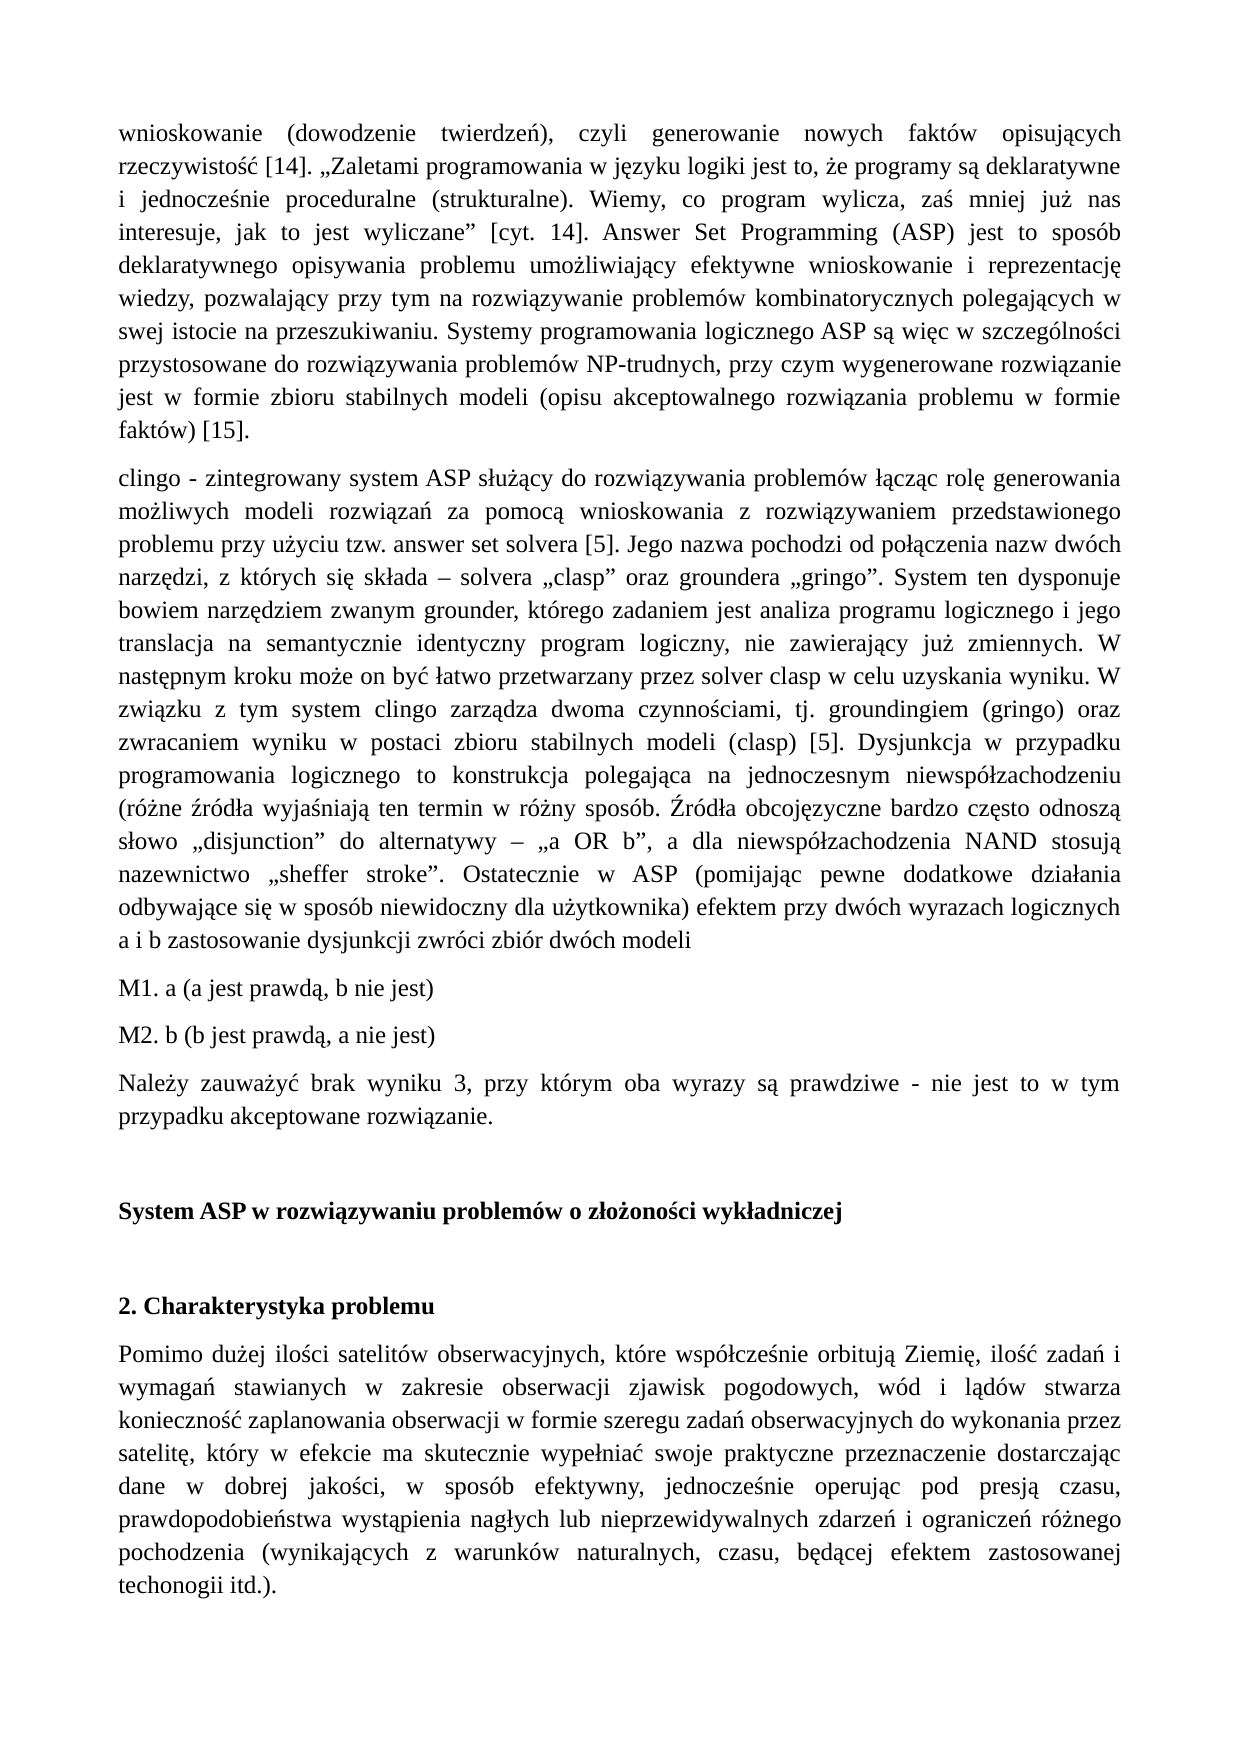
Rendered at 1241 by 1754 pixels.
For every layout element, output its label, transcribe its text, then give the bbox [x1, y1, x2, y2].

text M1. a (a jest prawdą, b nie jest) [118, 973, 1122, 1002]
text wnioskowanie (dowodzenie twierdzeń), czyli generowanie nowych faktów opisujących rzeczywistość [14]. „Zaletami programowania w języku logiki jest to, że programy są deklaratywne i jednocześnie proceduralne (strukturalne). Wiemy, co program wylicza, zaś mniej już nas interesuje, jak to jest wyliczane” [cyt. 14]. Answer Set Programming (ASP) jest to sposób deklaratywnego opisywania problemu umożliwiający efektywne wnioskowanie i reprezentację wiedzy, pozwalający przy tym na rozwiązywanie problemów kombinatorycznych polegających w swej istocie na przeszukiwaniu. Systemy programowania logicznego ASP są więc w szczególności przystosowane do rozwiązywania problemów NP-trudnych, przy czym wygenerowane rozwiązanie jest w formie zbioru stabilnych modeli (opisu akceptowalnego rozwiązania problemu w formie faktów) [15]. [118, 118, 1122, 444]
text Należy zauważyć brak wyniku 3, przy którym oba wyrazy są prawdziwe - nie jest to w tym przypadku akceptowane rozwiązanie. [118, 1068, 1122, 1130]
text M2. b (b jest prawdą, a nie jest) [118, 1020, 1122, 1049]
text 2. Charakterystyka problemu [118, 1291, 1122, 1320]
text Pomimo dużej ilości satelitów obserwacyjnych, które współcześnie orbitują Ziemię, ilość zadań i wymagań stawianych w zakresie obserwacji zjawisk pogodowych, wód i lądów stwarza konieczność zaplanowania obserwacji w formie szeregu zadań obserwacyjnych do wykonania przez satelitę, który w efekcie ma skutecznie wypełniać swoje praktyczne przeznaczenie dostarczając dane w dobrej jakości, w sposób efektywny, jednocześnie operując pod presją czasu, prawdopodobieństwa wystąpienia nagłych lub nieprzewidywalnych zdarzeń i ograniczeń różnego pochodzenia (wynikających z warunków naturalnych, czasu, będącej efektem zastosowanej techonogii itd.). [118, 1339, 1122, 1599]
text System ASP w rozwiązywaniu problemów o złożoności wykładniczej [118, 1196, 1122, 1225]
text clingo - zintegrowany system ASP służący do rozwiązywania problemów łącząc rolę generowania możliwych modeli rozwiązań za pomocą wnioskowania z rozwiązywaniem przedstawionego problemu przy użyciu tzw. answer set solvera [5]. Jego nazwa pochodzi od połączenia nazw dwóch narzędzi, z których się składa – solvera „clasp” oraz groundera „gringo”. System ten dysponuje bowiem narzędziem zwanym grounder, którego zadaniem jest analiza programu logicznego i jego translacja na semantycznie identyczny program logiczny, nie zawierający już zmiennych. W następnym kroku może on być łatwo przetwarzany przez solver clasp w celu uzyskania wyniku. W związku z tym system clingo zarządza dwoma czynnościami, tj. groundingiem (gringo) oraz zwracaniem wyniku w postaci zbioru stabilnych modeli (clasp) [5]. Dysjunkcja w przypadku programowania logicznego to konstrukcja polegająca na jednoczesnym niewspółzachodzeniu (różne źródła wyjaśniają ten termin w różny sposób. Źródła obcojęzyczne bardzo często odnoszą słowo „disjunction” do alternatywy – „a OR b”, a dla niewspółzachodzenia NAND stosują nazewnictwo „sheffer stroke”. Ostatecznie w ASP (pomijając pewne dodatkowe działania odbywające się w sposób niewidoczny dla użytkownika) efektem przy dwóch wyrazach logicznych a i b zastosowanie dysjunkcji zwróci zbiór dwóch modeli [118, 463, 1122, 954]
